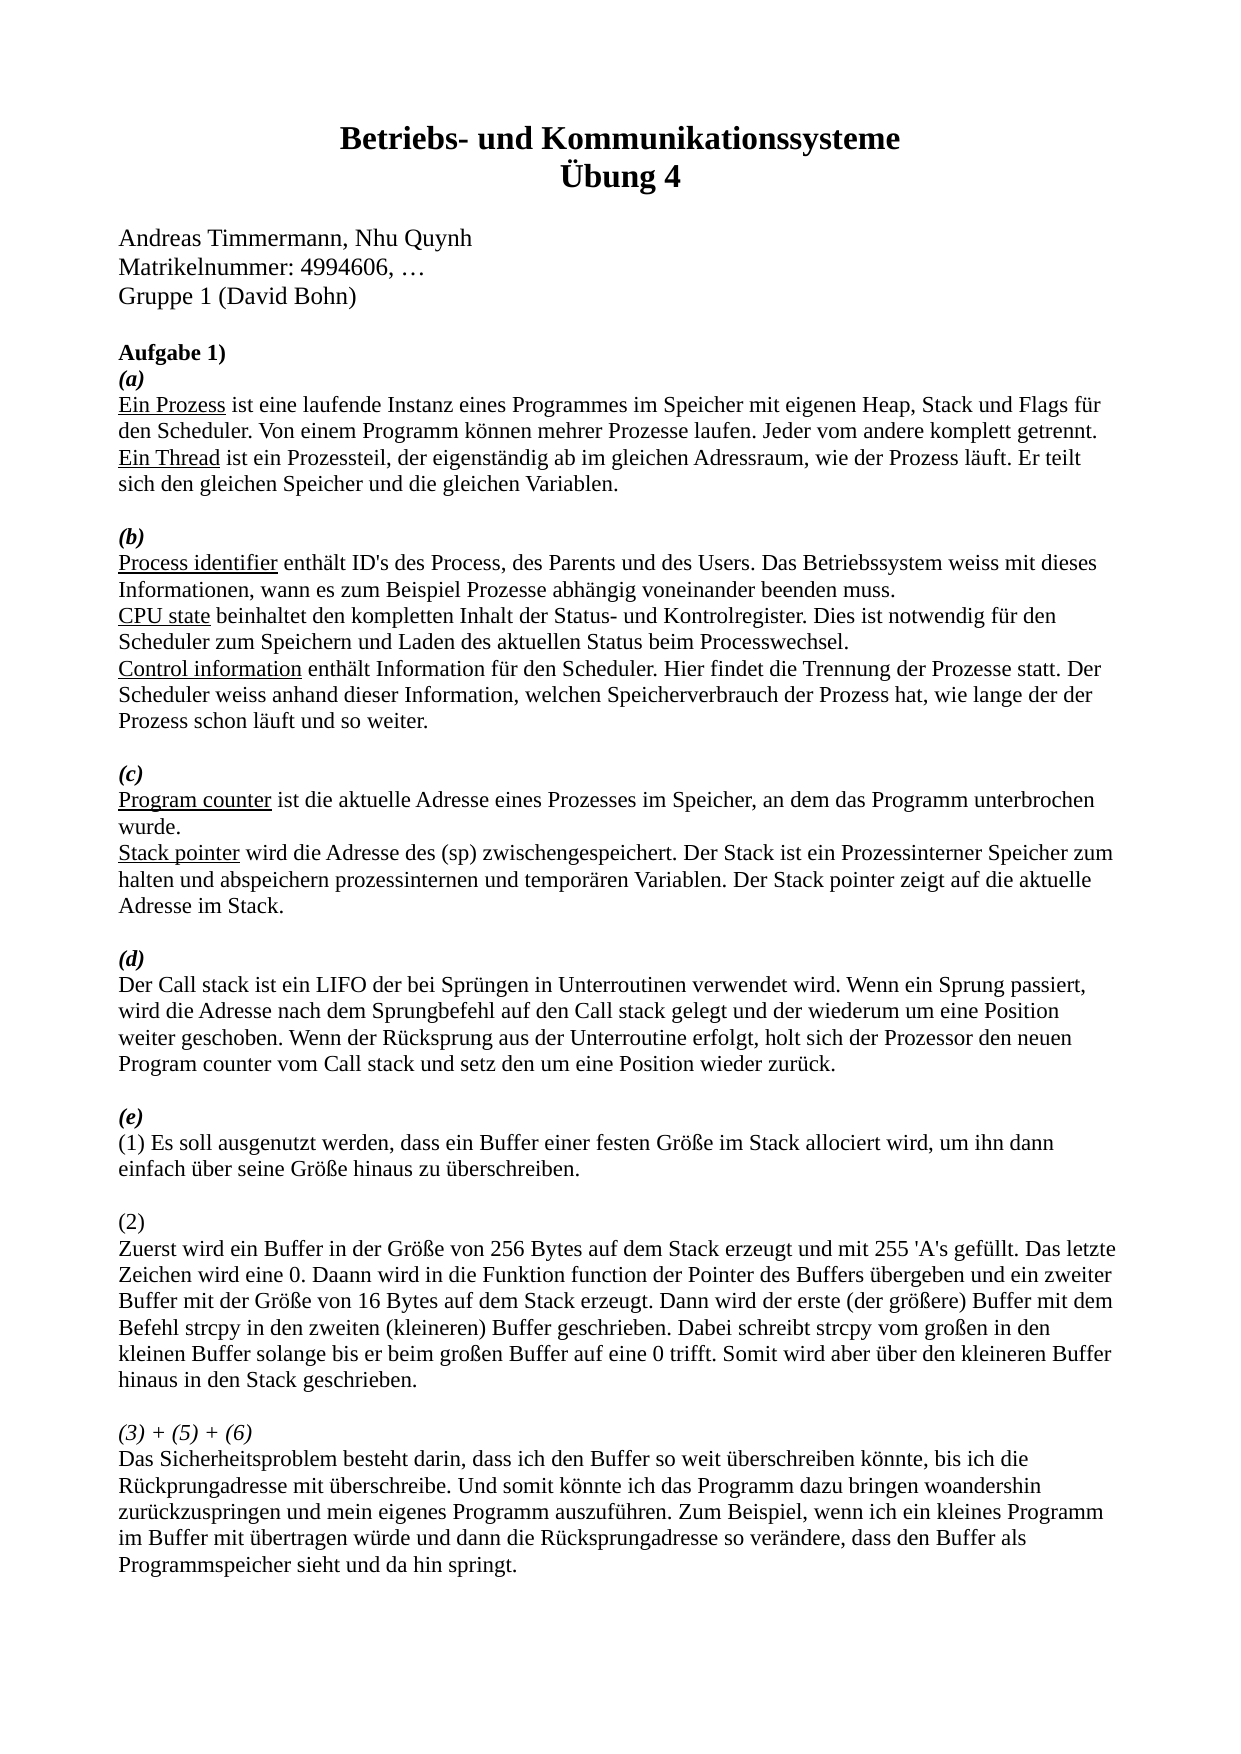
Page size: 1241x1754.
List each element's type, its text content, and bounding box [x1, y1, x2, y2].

text Process identifier enthält ID's des Process, des Parents und des Users. Das Betriebssystem weiss mit dieses Informationen, wann es zum Beispiel Prozesse abhängig voneinander beenden muss. [118, 549, 1122, 602]
text CPU state beinhaltet den kompletten Inhalt der Status- und Kontrolregister. Dies ist notwendig für den Scheduler zum Speichern und Laden des aktuellen Status beim Processwechsel. [118, 602, 1122, 655]
text Ein Prozess ist eine laufende Instanz eines Programmes im Speicher mit eigenen Heap, Stack und Flags für den Scheduler. Von einem Programm können mehrer Prozesse laufen. Jeder vom andere komplett getrennt. [118, 391, 1122, 444]
text Control information enthält Information für den Scheduler. Hier findet die Trennung der Prozesse statt. Der Scheduler weiss anhand dieser Information, welchen Speicherverbrauch der Prozess hat, wie lange der der Prozess schon läuft und so weiter. [118, 655, 1122, 734]
text Zuerst wird ein Buffer in der Größe von 256 Bytes auf dem Stack erzeugt und mit 255 'A's gefüllt. Das letzte Zeichen wird eine 0. Daann wird in die Funktion function der Pointer des Buffers übergeben und ein zweiter Buffer mit der Größe von 16 Bytes auf dem Stack erzeugt. Dann wird der erste (der größere) Buffer mit dem Befehl strcpy in den zweiten (kleineren) Buffer geschrieben. Dabei schreibt strcpy vom großen in den kleinen Buffer solange bis er beim großen Buffer auf eine 0 trifft. Somit wird aber über den kleineren Buffer hinaus in den Stack geschrieben. [118, 1234, 1122, 1393]
text Stack pointer wird die Adresse des (sp) zwischengespeichert. Der Stack ist ein Prozessinterner Speicher zum halten und abspeichern prozessinternen und temporären Variablen. Der Stack pointer zeigt auf die aktuelle Adresse im Stack. [118, 839, 1122, 918]
text Der Call stack ist ein LIFO der bei Sprüngen in Unterroutinen verwendet wird. Wenn ein Sprung passiert, wird die Adresse nach dem Sprungbefehl auf den Call stack gelegt und der wiederum um eine Position weiter geschoben. Wenn der Rücksprung aus der Unterroutine erfolgt, holt sich der Prozessor den neuen Program counter vom Call stack und setz den um eine Position wieder zurück. [118, 971, 1122, 1076]
text (b) [118, 523, 1122, 549]
text (3) + (5) + (6) [118, 1419, 1122, 1445]
text (a) [118, 365, 1122, 391]
text Andreas Timmermann, Nhu Quynh [118, 223, 1122, 252]
text Program counter ist die aktuelle Adresse eines Prozesses im Speicher, an dem das Programm unterbrochen wurde. [118, 787, 1122, 839]
text (2) [118, 1208, 1122, 1234]
text Übung 4 [118, 156, 1122, 195]
text (1) Es soll ausgenutzt werden, dass ein Buffer einer festen Größe im Stack allociert wird, um ihn dann einfach über seine Größe hinaus zu überschreiben. [118, 1129, 1122, 1182]
text (c) [118, 760, 1122, 787]
text (e) [118, 1103, 1122, 1129]
text Matrikelnummer: 4994606, … [118, 252, 1122, 281]
text Das Sicherheitsproblem besteht darin, dass ich den Buffer so weit überschreiben könnte, bis ich die Rückprungadresse mit überschreibe. Und somit könnte ich das Programm dazu bringen woandershin zurückzuspringen und mein eigenes Programm auszuführen. Zum Beispiel, wenn ich ein kleines Programm im Buffer mit übertragen würde und dann die Rücksprungadresse so verändere, dass den Buffer als Programmspeicher sieht und da hin springt. [118, 1445, 1122, 1577]
text Gruppe 1 (David Bohn) [118, 281, 1122, 310]
text (d) [118, 945, 1122, 971]
text Betriebs- und Kommunikationssysteme [118, 118, 1122, 156]
text Ein Thread ist ein Prozessteil, der eigenständig ab im gleichen Adressraum, wie der Prozess läuft. Er teilt sich den gleichen Speicher und die gleichen Variablen. [118, 444, 1122, 497]
text Aufgabe 1) [118, 338, 1122, 365]
